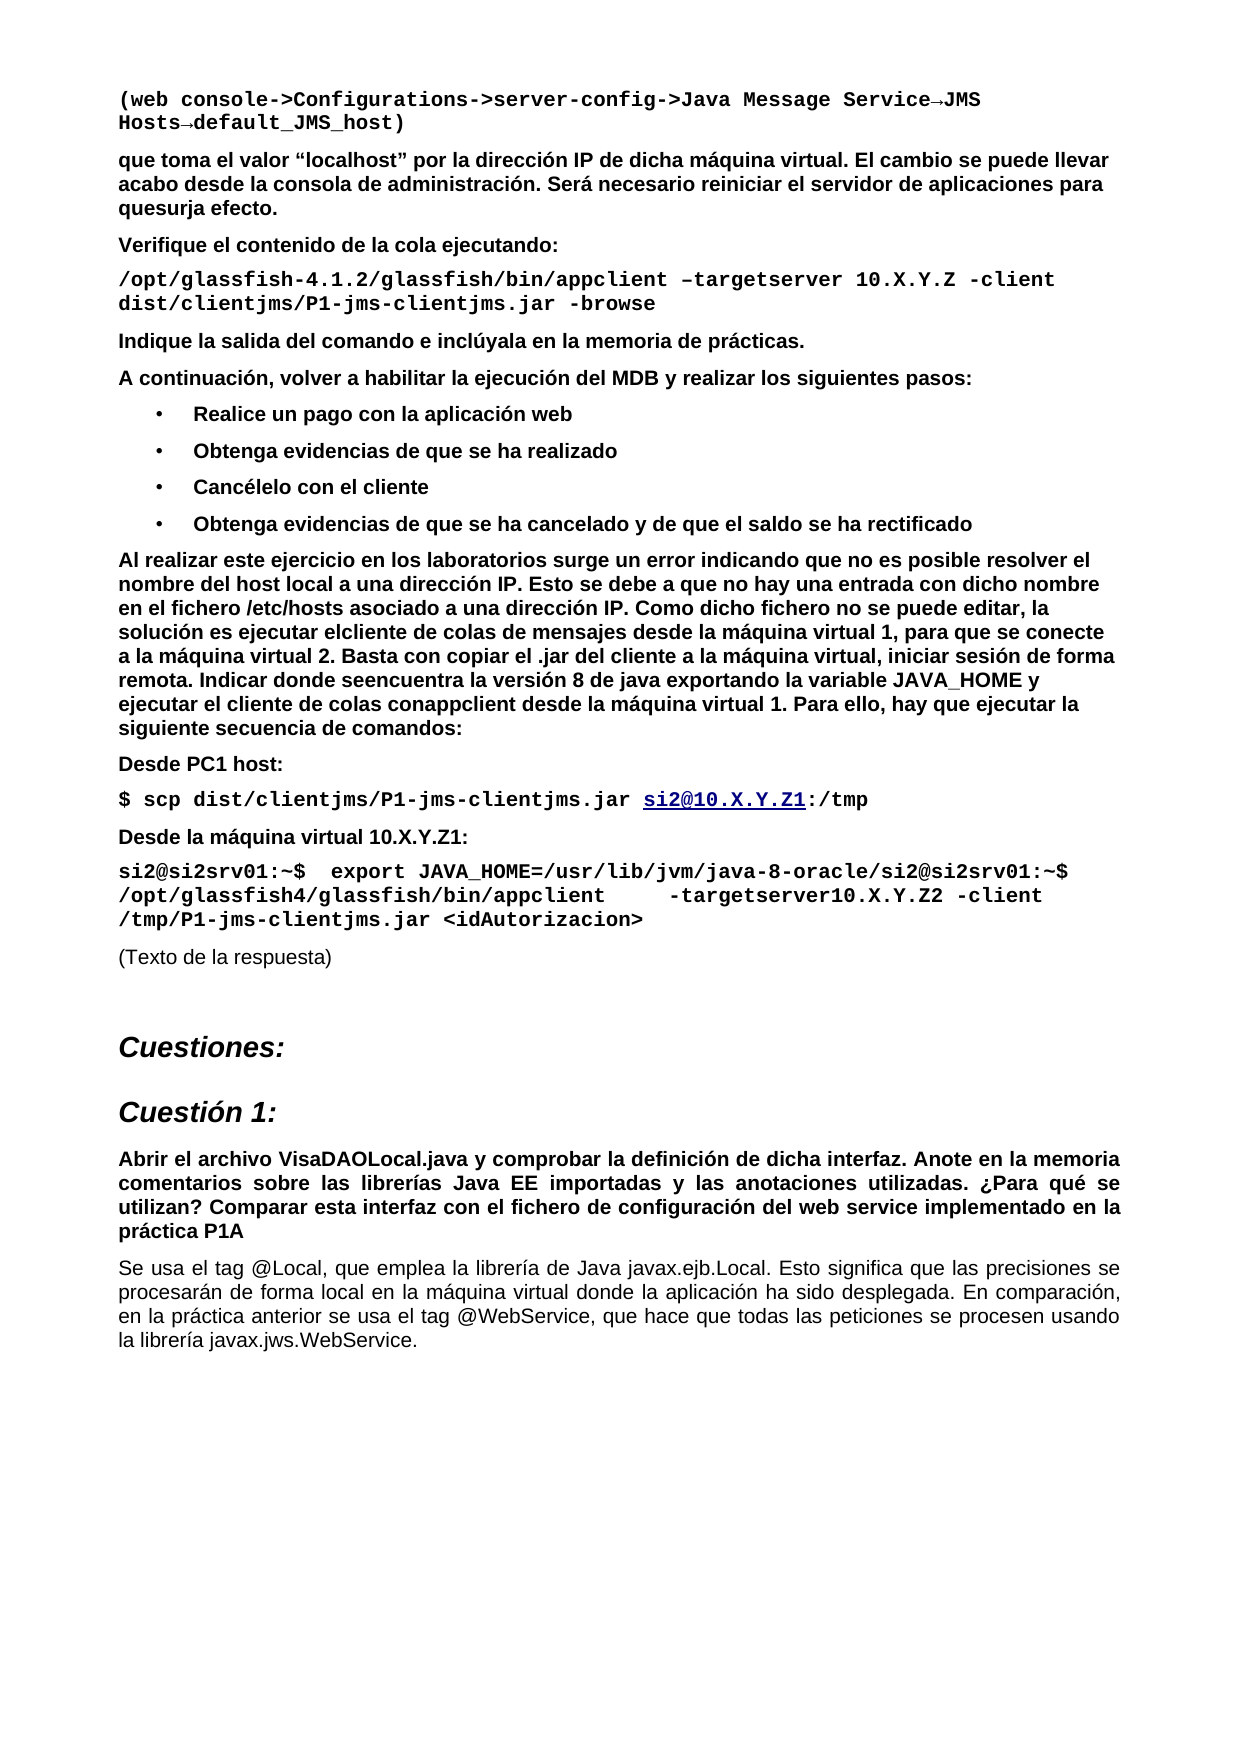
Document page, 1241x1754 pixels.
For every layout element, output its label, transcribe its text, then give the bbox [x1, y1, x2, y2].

subtitle Cuestiones: [118, 1030, 1122, 1064]
subtitle Cancélelo con el cliente [156, 475, 1122, 499]
subtitle que toma el valor “localhost” por la dirección IP de dicha máquina virtual. El cambio se puede llevar acabo desde la consola de administración. Será necesario reiniciar el servidor de aplicaciones para quesurja efecto. [118, 148, 1122, 220]
subtitle $ scp dist/clientjms/P1-jms-clientjms.jar si2@10.X.Y.Z1:/tmp [118, 789, 1122, 812]
subtitle si2@si2srv01:~$ export JAVA_HOME=/usr/lib/jvm/java-8-oracle/si2@si2srv01:~$ /opt/glassfish4/glassfish/bin/appclient -targetserver10.X.Y.Z2 -client /tmp/P1-jms-clientjms.jar <idAutorizacion> [118, 861, 1122, 932]
text Abrir el archivo VisaDAOLocal.java y comprobar la definición de dicha interfaz. Anote en la memoria comentarios sobre las librerías Java EE importadas y las anotaciones utilizadas. ¿Para qué se utilizan? Comparar esta interfaz con el fichero de configuración del web service implementado en la práctica P1A [118, 1147, 1122, 1243]
subtitle Verifique el contenido de la cola ejecutando: [118, 233, 1122, 257]
subtitle Indique la salida del comando e inclúyala en la memoria de prácticas. [118, 329, 1122, 353]
subtitle Al realizar este ejercicio en los laboratorios surge un error indicando que no es posible resolver el nombre del host local a una dirección IP. Esto se debe a que no hay una entrada con dicho nombre en el fichero /etc/hosts asociado a una dirección IP. Como dicho fichero no se puede editar, la solución es ejecutar elcliente de colas de mensajes desde la máquina virtual 1, para que se conecte a la máquina virtual 2. Basta con copiar el .jar del cliente a la máquina virtual, iniciar sesión de forma remota. Indicar donde seencuentra la versión 8 de java exportando la variable JAVA_HOME y ejecutar el cliente de colas conappclient desde la máquina virtual 1. Para ello, hay que ejecutar la siguiente secuencia de comandos: [118, 548, 1122, 740]
subtitle (Texto de la respuesta) [118, 945, 1122, 969]
subtitle Desde PC1 host: [118, 752, 1122, 776]
subtitle Obtenga evidencias de que se ha realizado [156, 438, 1122, 462]
text Se usa el tag @Local, que emplea la librería de Java javax.ejb.Local. Esto significa que las precisiones se procesarán de forma local en la máquina virtual donde la aplicación ha sido desplegada. En comparación, en la práctica anterior se usa el tag @WebService, que hace que todas las peticiones se procesen usando la librería javax.jws.WebService. [118, 1256, 1122, 1351]
subtitle Obtenga evidencias de que se ha cancelado y de que el saldo se ha rectificado [156, 512, 1122, 536]
subtitle (web console->Configurations->server-config->Java Message Service→JMS Hosts→default_JMS_host) [118, 88, 1122, 136]
subtitle A continuación, volver a habilitar la ejecución del MDB y realizar los siguientes pasos: [118, 365, 1122, 389]
subtitle /opt/glassfish-4.1.2/glassfish/bin/appclient –targetserver 10.X.Y.Z -client dist/clientjms/P1-jms-clientjms.jar -browse [118, 269, 1122, 316]
subtitle Realice un pago con la aplicación web [156, 402, 1122, 426]
subtitle Cuestión 1: [118, 1095, 1122, 1128]
subtitle Desde la máquina virtual 10.X.Y.Z1: [118, 825, 1122, 849]
